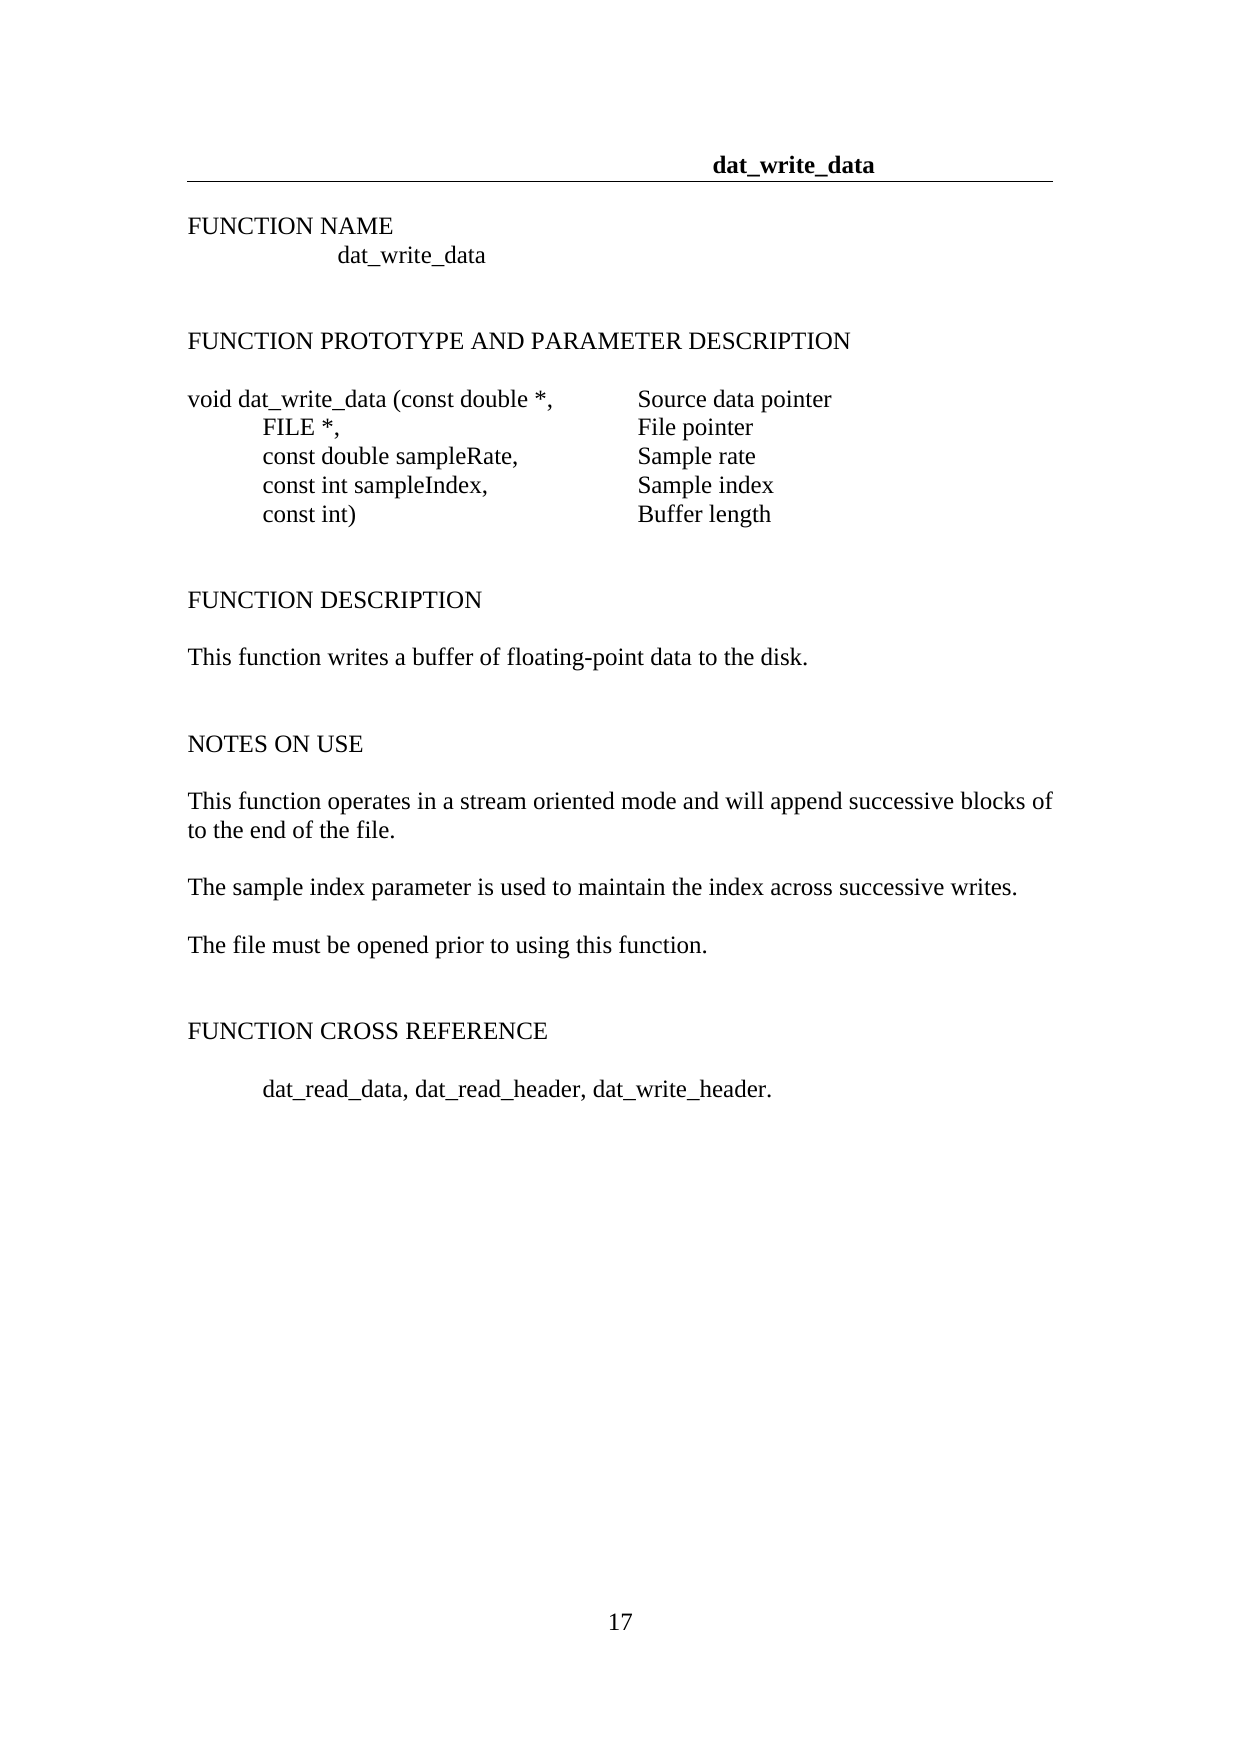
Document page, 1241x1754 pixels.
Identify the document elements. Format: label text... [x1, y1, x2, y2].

text The file must be opened prior to using this function. [187, 930, 1053, 959]
text NOTES ON USE [187, 729, 1053, 757]
text This function writes a buffer of floating-point data to the disk. [187, 642, 1053, 671]
text This function operates in a stream oriented mode and will append successive blocks of to the end of the file. [187, 786, 1053, 844]
subtitle dat_write_data [187, 150, 1053, 181]
text const int sampleIndex, Sample index [187, 470, 1053, 499]
text FUNCTION DESCRIPTION [187, 585, 1053, 614]
text FILE *, File pointer [187, 412, 1053, 441]
text dat_read_data, dat_read_header, dat_write_header. [187, 1074, 1053, 1102]
text void dat_write_data (const double *, Source data pointer [187, 384, 1053, 412]
text FUNCTION CROSS REFERENCE [187, 1016, 1053, 1045]
text dat_write_data [187, 240, 1053, 269]
text The sample index parameter is used to maintain the index across successive writes. [187, 872, 1053, 901]
text const double sampleRate, Sample rate [187, 441, 1053, 470]
text FUNCTION PROTOTYPE AND PARAMETER DESCRIPTION [187, 326, 1053, 355]
text const int) Buffer length [187, 499, 1053, 527]
text FUNCTION NAME [187, 211, 1053, 240]
